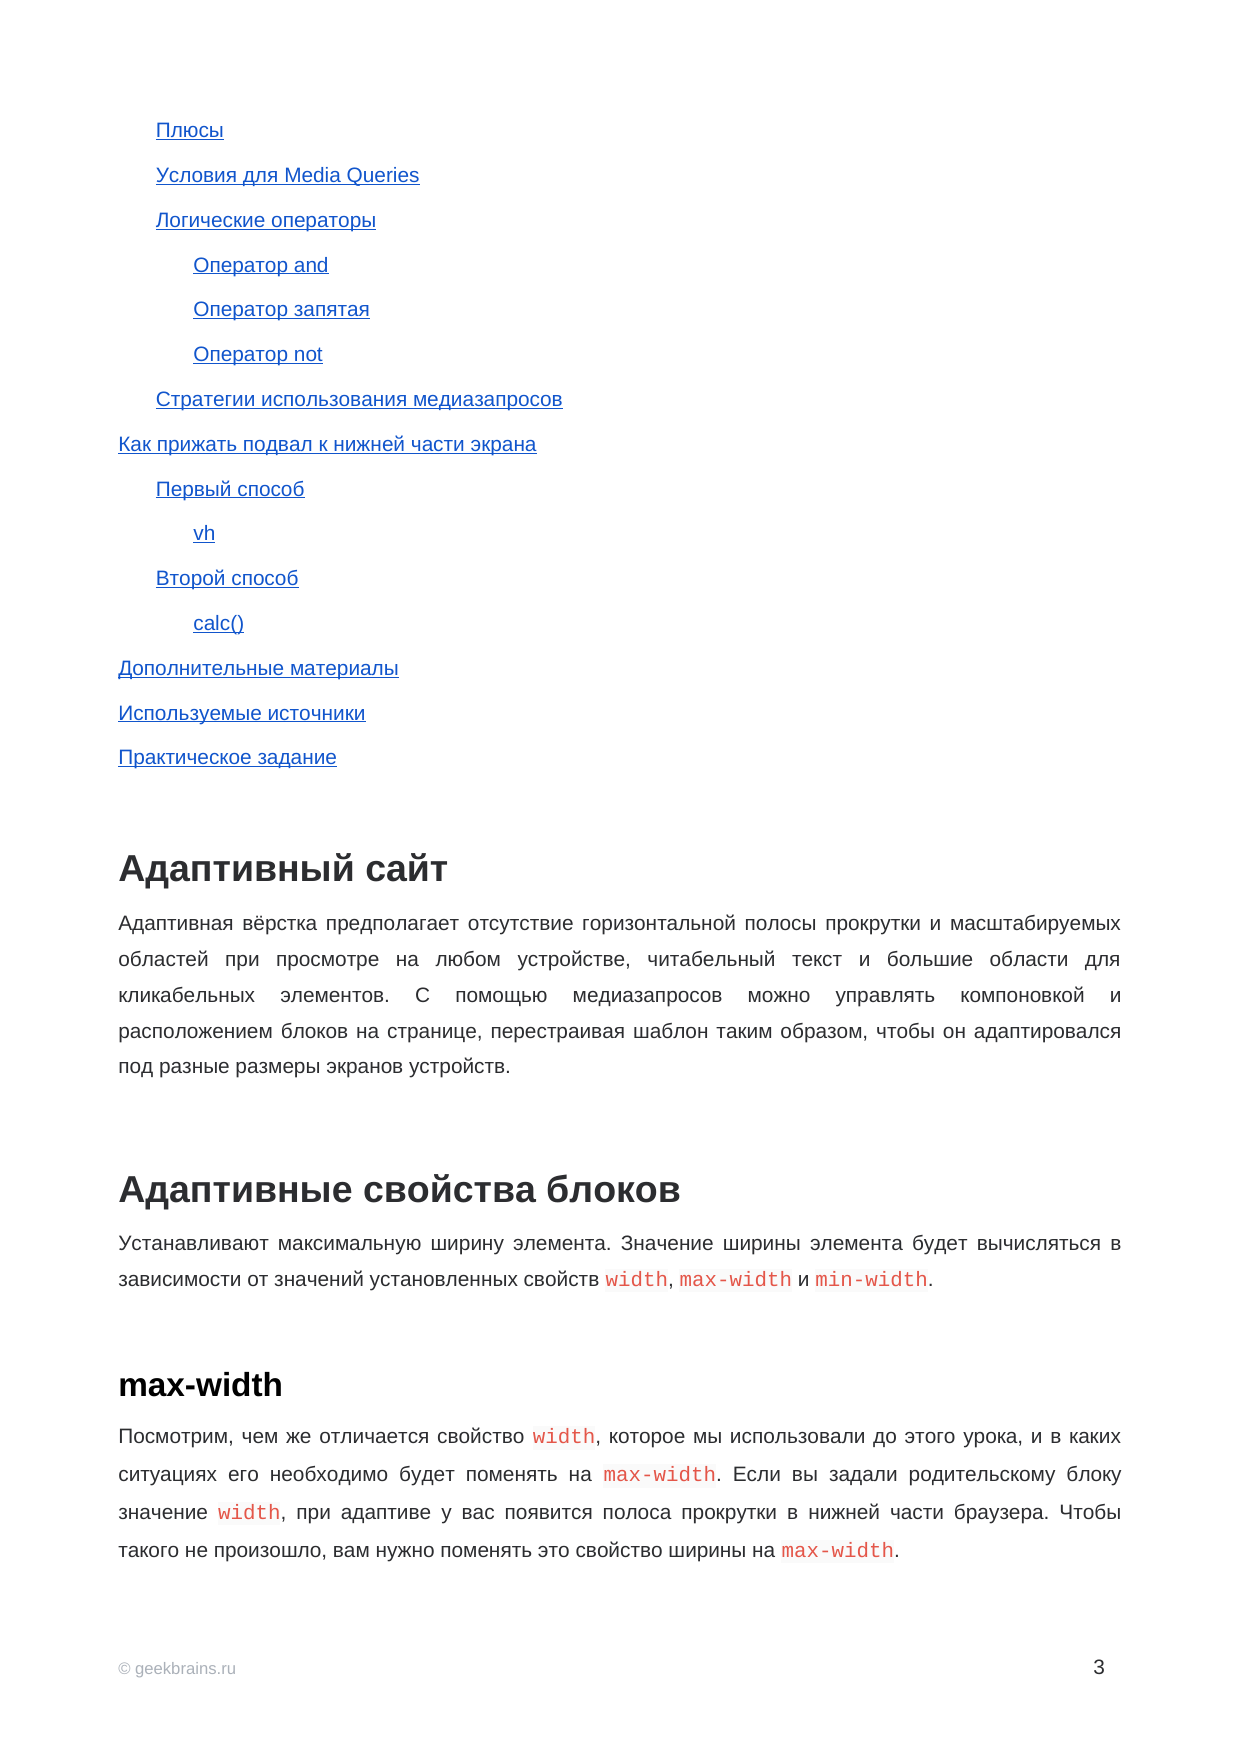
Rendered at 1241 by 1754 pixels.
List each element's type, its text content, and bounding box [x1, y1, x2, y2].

subtitle Адаптивные свойства блоков [118, 1167, 1122, 1210]
text Посмотрим, чем же отличается свойство width, которое мы использовали до этого урока, и в каких ситуациях его необходимо будет поменять на max-width. Если вы задали родительскому блоку значение width, при адаптиве у вас появится полоса прокрутки в нижней части браузера. Чтобы такого не произошло, вам нужно поменять это свойство ширины на max-width. [118, 1424, 1122, 1563]
text Оператор запятая [193, 297, 1122, 321]
text Оператор and [193, 252, 1122, 276]
text Как прижать подвал к нижней части экрана [118, 432, 1122, 456]
text vh [193, 521, 1122, 545]
text Оператор not [193, 342, 1122, 366]
text Стратегии использования медиазапросов [156, 387, 1122, 411]
text Дополнительные материалы [118, 656, 1122, 679]
text Логические операторы [156, 208, 1122, 232]
subtitle max-width [118, 1365, 1122, 1403]
text Устанавливают максимальную ширину элемента. Значение ширины элемента будет вычисляться в зависимости от значений установленных свойств width, max-width и min-width. [118, 1231, 1122, 1292]
text Используемые источники [118, 700, 1122, 724]
text Практическое задание [118, 745, 1122, 769]
text calc() [193, 611, 1122, 635]
text Плюсы [156, 118, 1122, 142]
text Адаптивная вёрстка предполагает отсутствие горизонтальной полосы прокрутки и масштабируемых областей при просмотре на любом устройстве, читабельный текст и большие области для кликабельных элементов. С помощью медиазапросов можно управлять компоновкой и расположением блоков на странице, перестраивая шаблон таким образом, чтобы он адаптировался под разные размеры экранов устройств. [118, 911, 1122, 1078]
text Первый способ [156, 476, 1122, 500]
text Условия для Media Queries [156, 163, 1122, 187]
subtitle Адаптивный сайт [118, 847, 1122, 890]
text Второй способ [156, 566, 1122, 590]
